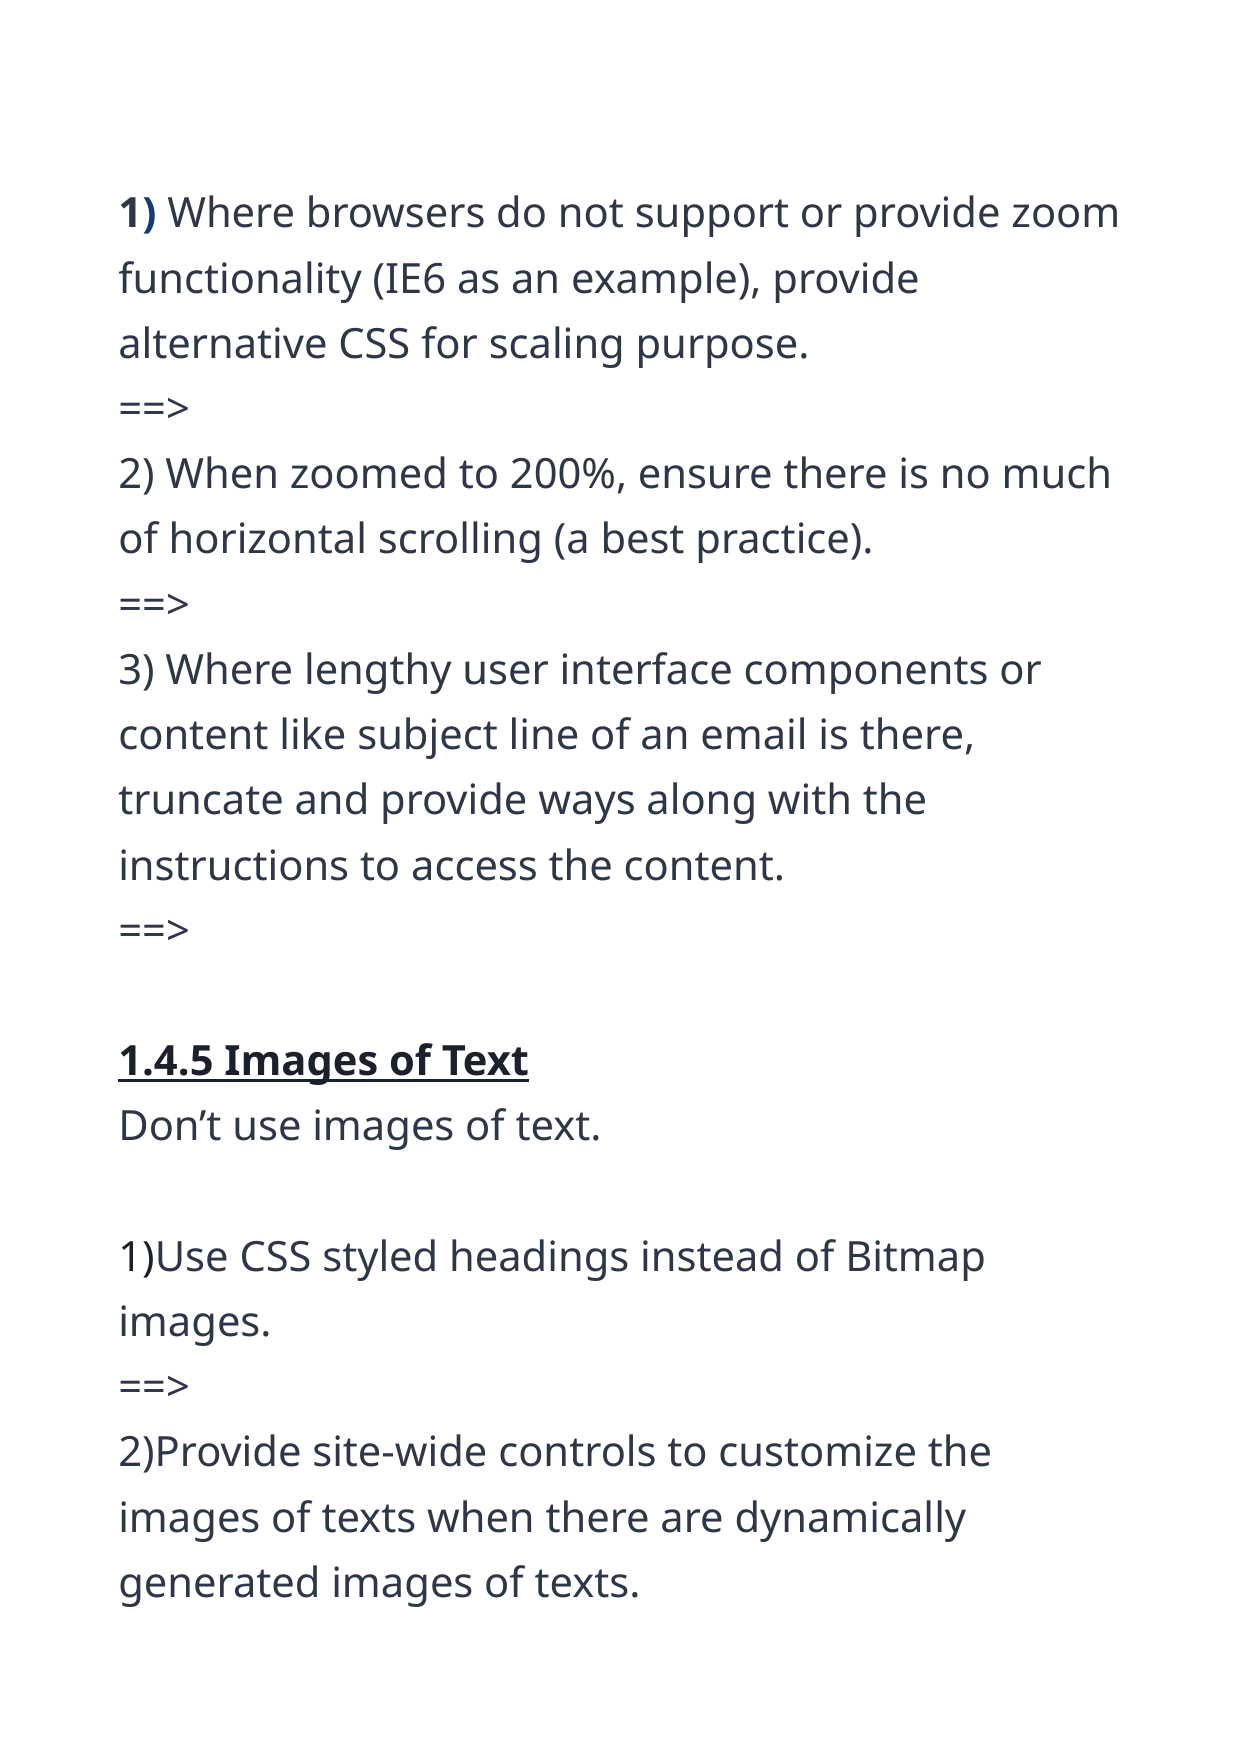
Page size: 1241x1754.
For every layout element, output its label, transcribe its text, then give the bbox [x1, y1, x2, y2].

text 1) Where browsers do not support or provide zoom functionality (IE6 as an example), provide alternative CSS for scaling purpose. [118, 183, 1122, 371]
text ==> [118, 574, 1122, 631]
text 1)Use CSS styled headings instead of Bitmap images. [118, 1227, 1122, 1349]
text ==> 2) When zoomed to 200%, ensure there is no much of horizontal scrolling (a best practice). [118, 379, 1122, 566]
text Don’t use images of text. [118, 1096, 1122, 1153]
list ==> [118, 901, 1122, 957]
text ==> [118, 1357, 1122, 1414]
list 2)Provide site-wide controls to customize the images of texts when there are dynamically generated images of texts. [118, 1422, 1122, 1609]
text 1.4.5 Images of Text [118, 1031, 1122, 1088]
list 3) Where lengthy user interface components or content like subject line of an email is there, truncate and provide ways along with the instructions to access the content. [118, 640, 1122, 892]
